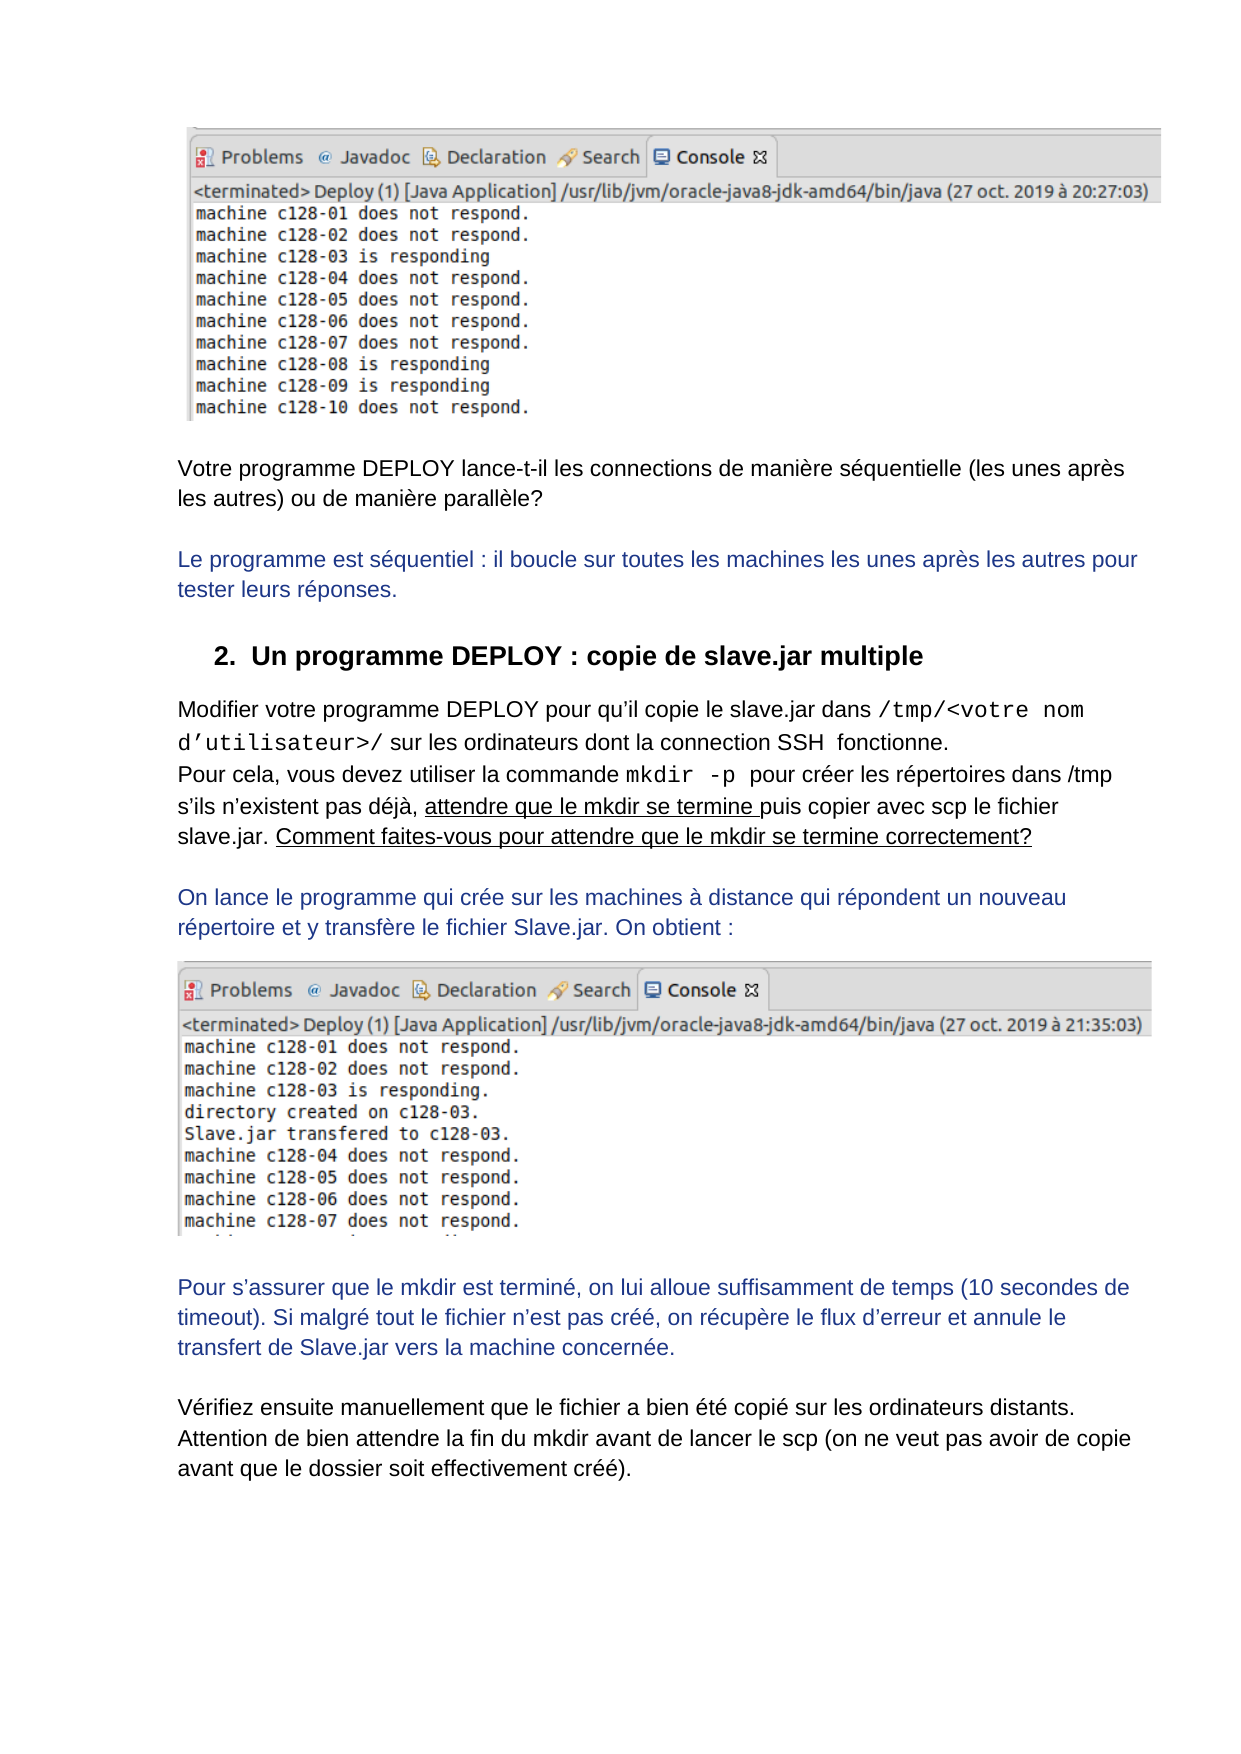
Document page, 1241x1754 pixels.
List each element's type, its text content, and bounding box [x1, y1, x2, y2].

text Attention de bien attendre la fin du mkdir avant de lancer le scp (on ne veut pas avoir de copie avant que le dossier soit effectivement créé). [177, 1424, 1152, 1481]
text Pour cela, vous devez utiliser la commande mkdir -p pour créer les répertoires dans /tmp s’ils n’existent pas déjà, attendre que le mkdir se termine puis copier avec scp le fichier slave.jar. Comment faites-vous pour attendre que le mkdir se termine correctement? [177, 761, 1152, 850]
picture [186, 127, 1162, 421]
text Modifier votre programme DEPLOY pour qu’il copie le slave.jar dans /tmp/<votre nom d’utilisateur>/ sur les ordinateurs dont la connection SSH fonctionne. [177, 696, 1152, 757]
picture [177, 961, 1152, 1236]
text Votre programme DEPLOY lance-t-il les connections de manière séquentielle (les unes après les autres) ou de manière parallèle? [177, 455, 1152, 512]
subtitle Un programme DEPLOY : copie de slave.jar multiple [213, 639, 1152, 671]
text Le programme est séquentiel : il boucle sur toutes les machines les unes après les autres pour tester leurs réponses. [177, 546, 1152, 602]
text Pour s’assurer que le mkdir est terminé, on lui alloue suffisamment de temps (10 secondes de timeout). Si malgré tout le fichier n’est pas créé, on récupère le flux d’erreur et annule le transfert de Slave.jar vers la machine concernée. [177, 1273, 1152, 1360]
text On lance le programme qui crée sur les machines à distance qui répondent un nouveau répertoire et y transfère le fichier Slave.jar. On obtient : [177, 884, 1152, 940]
text Vérifiez ensuite manuellement que le fichier a bien été copié sur les ordinateurs distants. [177, 1394, 1152, 1421]
